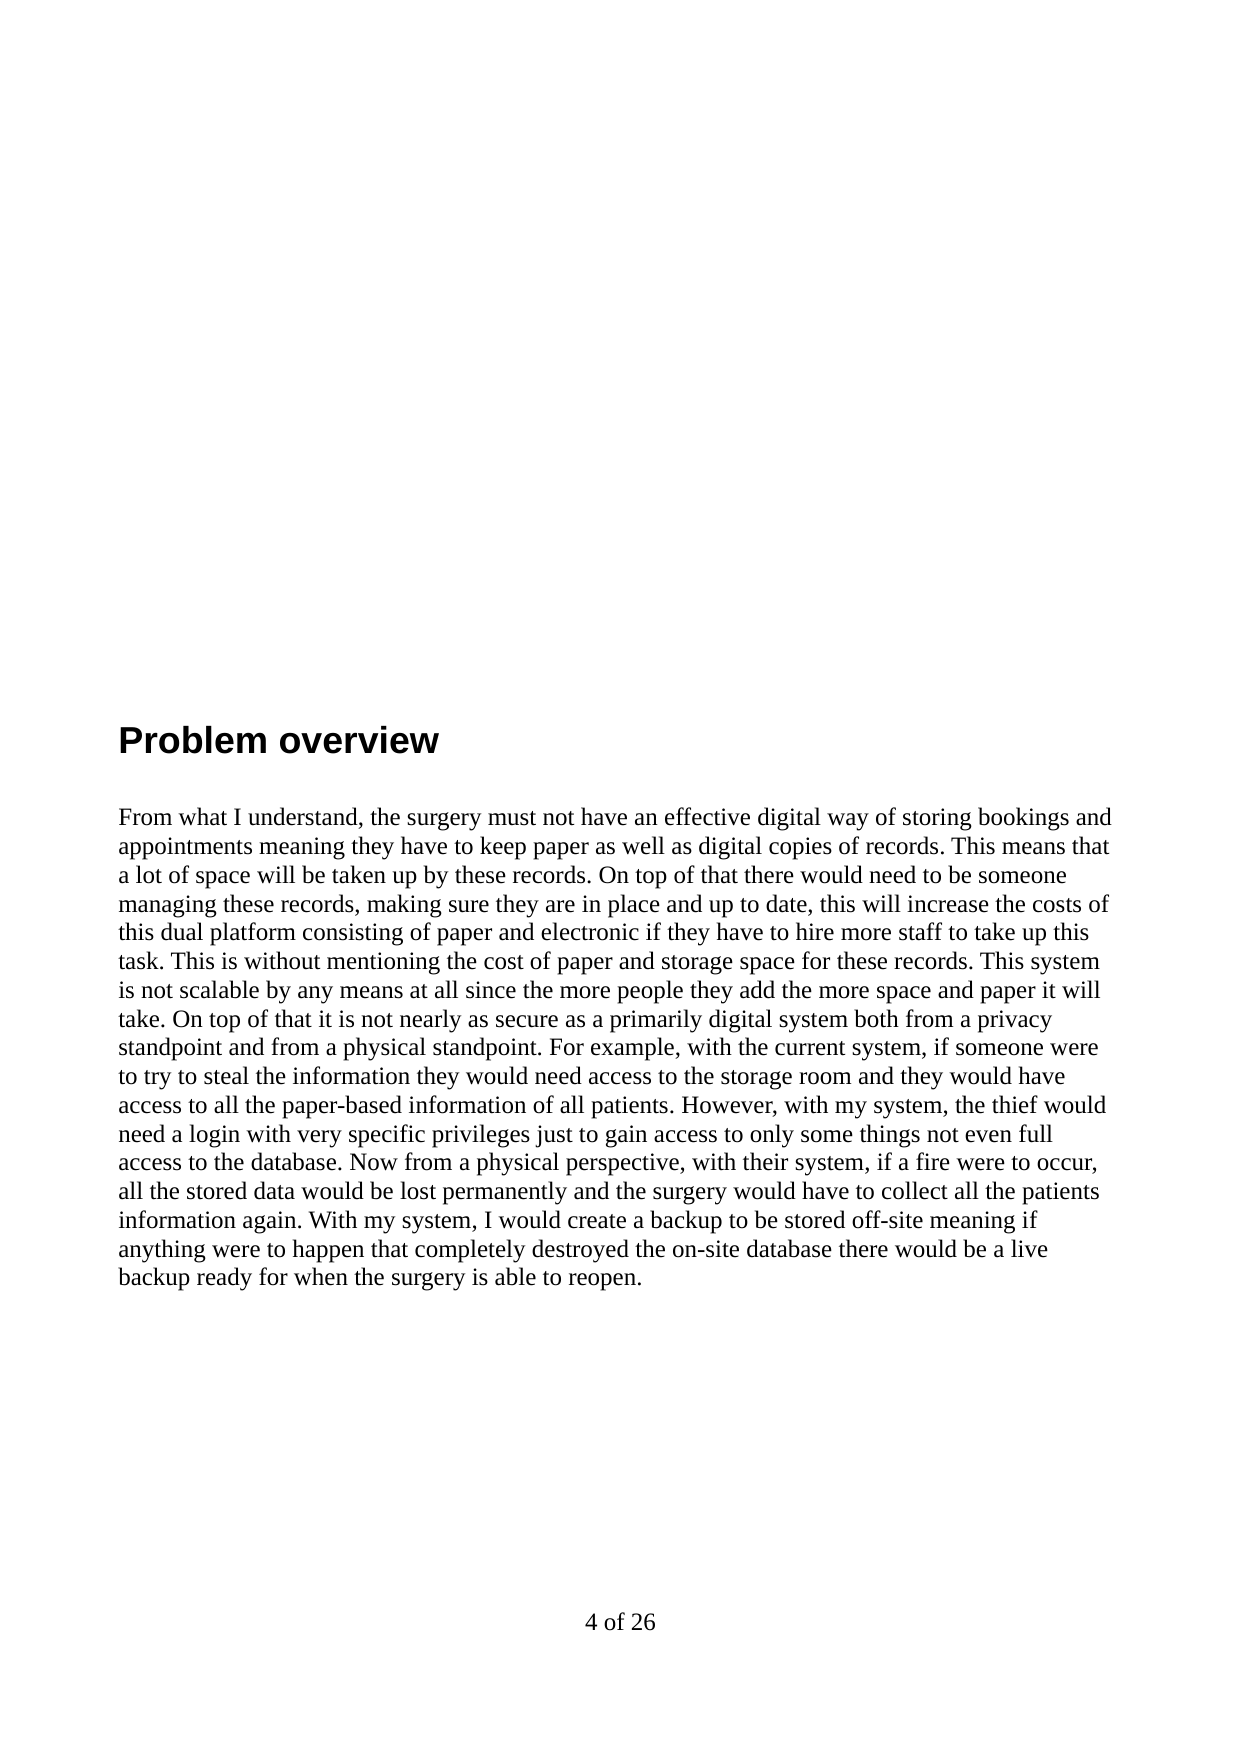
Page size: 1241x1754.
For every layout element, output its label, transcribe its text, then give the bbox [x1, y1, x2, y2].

subtitle Problem overview [118, 718, 1122, 761]
text From what I understand, the surgery must not have an effective digital way of storing bookings and appointments meaning they have to keep paper as well as digital copies of records. This means that a lot of space will be taken up by these records. On top of that there would need to be someone managing these records, making sure they are in place and up to date, this will increase the costs of this dual platform consisting of paper and electronic if they have to hire more staff to take up this task. This is without mentioning the cost of paper and storage space for these records. This system is not scalable by any means at all since the more people they add the more space and paper it will take. On top of that it is not nearly as secure as a primarily digital system both from a privacy standpoint and from a physical standpoint. For example, with the current system, if someone were to try to steal the information they would need access to the storage room and they would have access to all the paper-based information of all patients. However, with my system, the thief would need a login with very specific privileges just to gain access to only some things not even full access to the database. Now from a physical perspective, with their system, if a fire were to occur, all the stored data would be lost permanently and the surgery would have to collect all the patients information again. With my system, I would create a backup to be stored off-site meaning if anything were to happen that completely destroyed the on-site database there would be a live backup ready for when the surgery is able to reopen. [118, 802, 1122, 1291]
